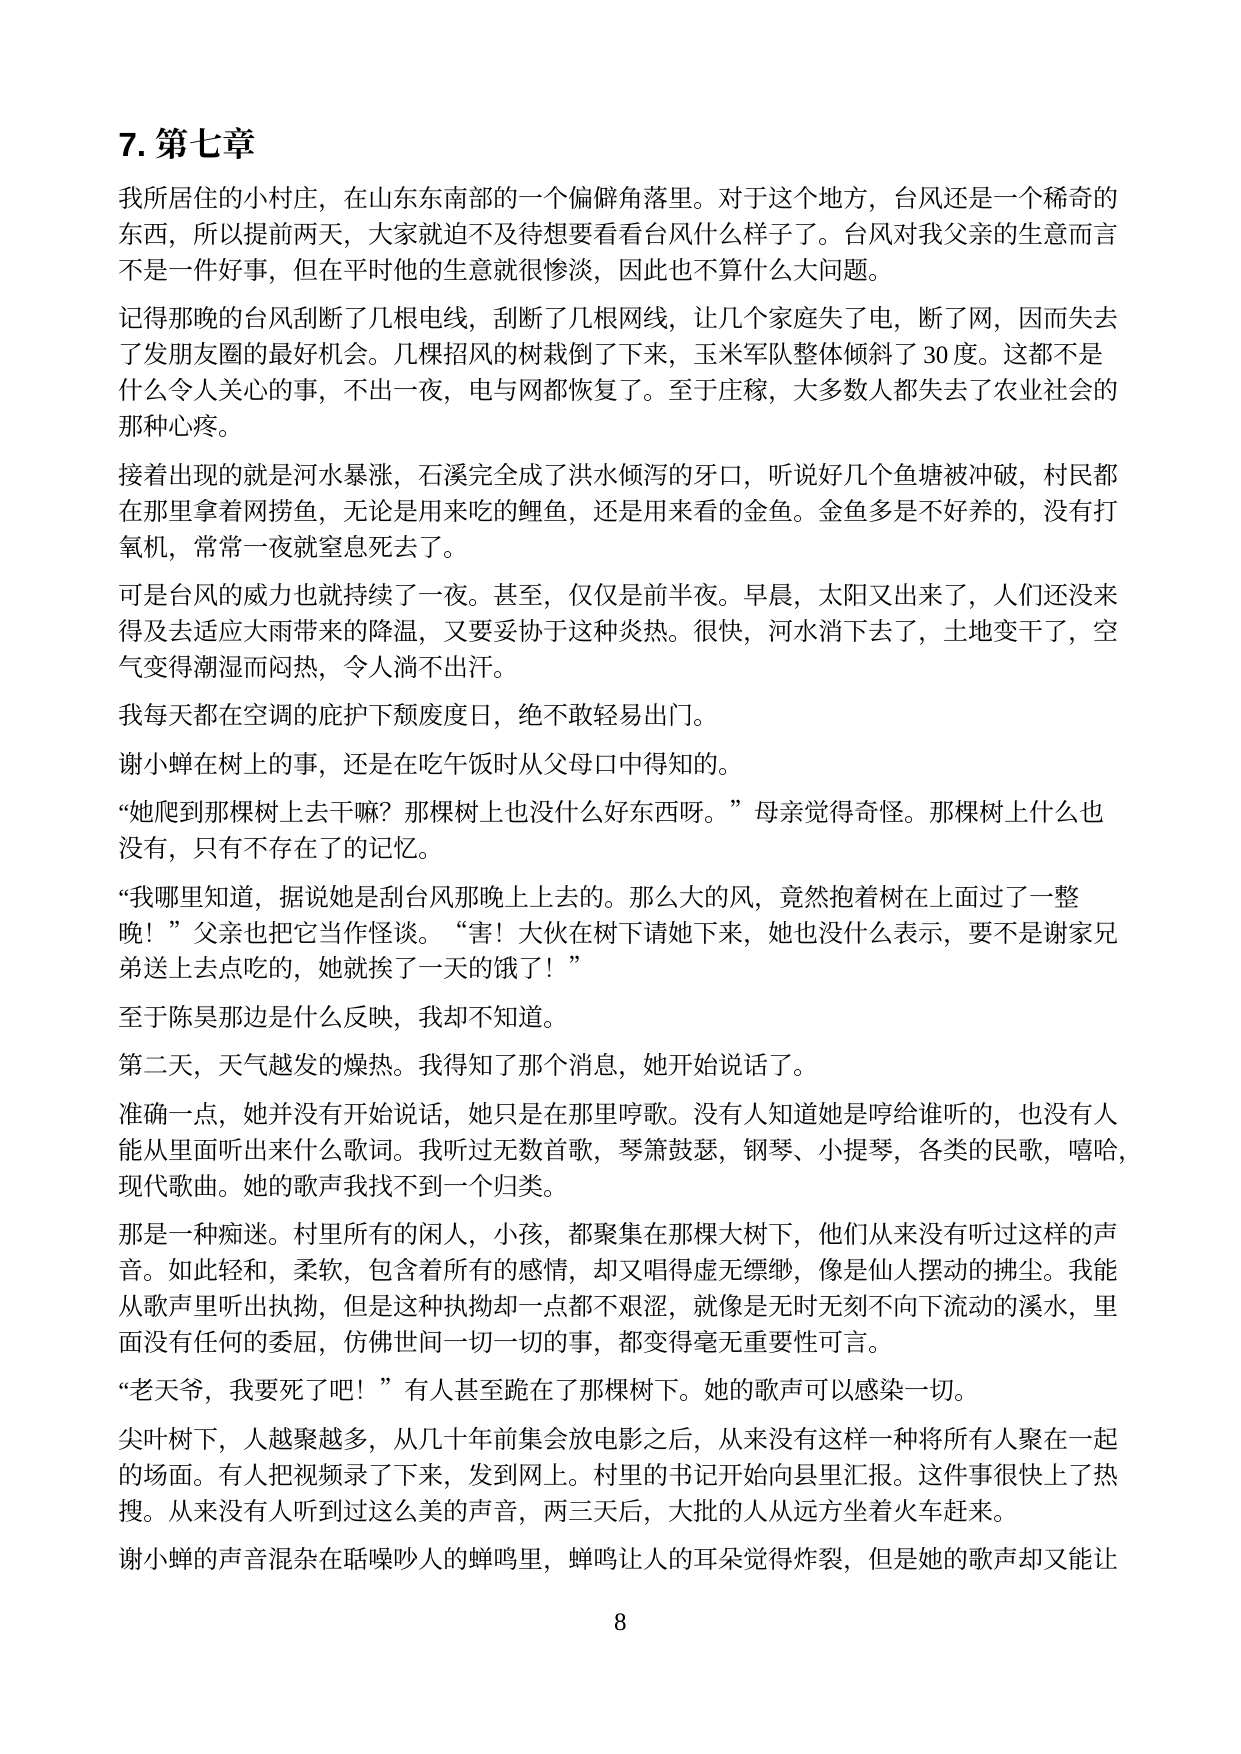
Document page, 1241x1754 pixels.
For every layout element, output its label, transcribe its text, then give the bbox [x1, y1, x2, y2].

text 接着出现的就是河水暴涨，石溪完全成了洪水倾泻的牙口，听说好几个鱼塘被冲破，村民都在那里拿着网捞鱼，无论是用来吃的鲤鱼，还是用来看的金鱼。金鱼多是不好养的，没有打氧机，常常一夜就窒息死去了。 [118, 455, 1122, 563]
text 记得那晚的台风刮断了几根电线，刮断了几根网线，让几个家庭失了电，断了网，因而失去了发朋友圈的最好机会。几棵招风的树栽倒了下来，玉米军队整体倾斜了30度。这都不是什么令人关心的事，不出一夜，电与网都恢复了。至于庄稼，大多数人都失去了农业社会的那种心疼。 [118, 299, 1122, 443]
text 尖叶树下，人越聚越多，从几十年前集会放电影之后，从来没有这样一种将所有人聚在一起的场面。有人把视频录了下来，发到网上。村里的书记开始向县里汇报。这件事很快上了热搜。从来没有人听到过这么美的声音，两三天后，大批的人从远方坐着火车赶来。 [118, 1419, 1122, 1527]
text 准确一点，她并没有开始说话，她只是在那里哼歌。没有人知道她是哼给谁听的，也没有人能从里面听出来什么歌词。我听过无数首歌，琴箫鼓瑟，钢琴、小提琴，各类的民歌，嘻哈，现代歌曲。她的歌声我找不到一个归类。 [118, 1094, 1122, 1202]
text 可是台风的威力也就持续了一夜。甚至，仅仅是前半夜。早晨，太阳又出来了，人们还没来得及去适应大雨带来的降温，又要妥协于这种炎热。很快，河水消下去了，土地变干了，空气变得潮湿而闷热，令人淌不出汗。 [118, 576, 1122, 683]
text 谢小蝉的声音混杂在聒噪吵人的蝉鸣里，蝉鸣让人的耳朵觉得炸裂，但是她的歌声却又能让 [118, 1540, 1122, 1576]
text “我哪里知道，据说她是刮台风那晚上上去的。那么大的风，竟然抱着树在上面过了一整晚！”父亲也把它当作怪谈。“害！大伙在树下请她下来，她也没什么表示，要不是谢家兄弟送上去点吃的，她就挨了一天的饿了！” [118, 877, 1122, 985]
text “她爬到那棵树上去干嘛？那棵树上也没什么好东西呀。”母亲觉得奇怪。那棵树上什么也没有，只有不存在了的记忆。 [118, 793, 1122, 865]
text 第二天，天气越发的燥热。我得知了那个消息，她开始说话了。 [118, 1046, 1122, 1082]
text 我每天都在空调的庇护下颓废度日，绝不敢轻易出门。 [118, 696, 1122, 732]
text 我所居住的小村庄，在山东东南部的一个偏僻角落里。对于这个地方，台风还是一个稀奇的东西，所以提前两天，大家就迫不及待想要看看台风什么样子了。台风对我父亲的生意而言不是一件好事，但在平时他的生意就很惨淡，因此也不算什么大问题。 [118, 179, 1122, 287]
text 谢小蝉在树上的事，还是在吃午饭时从父母口中得知的。 [118, 744, 1122, 780]
text 至于陈昊那边是什么反映，我却不知道。 [118, 998, 1122, 1033]
text 那是一种痴迷。村里所有的闲人，小孩，都聚集在那棵大树下，他们从来没有听过这样的声音。如此轻和，柔软，包含着所有的感情，却又唱得虚无缥缈，像是仙人摆动的拂尘。我能从歌声里听出执拗，但是这种执拗却一点都不艰涩，就像是无时无刻不向下流动的溪水，里面没有任何的委屈，仿佛世间一切一切的事，都变得毫无重要性可言。 [118, 1215, 1122, 1358]
subtitle 第七章 [118, 118, 1122, 166]
text “老天爷，我要死了吧！”有人甚至跪在了那棵树下。她的歌声可以感染一切。 [118, 1371, 1122, 1407]
